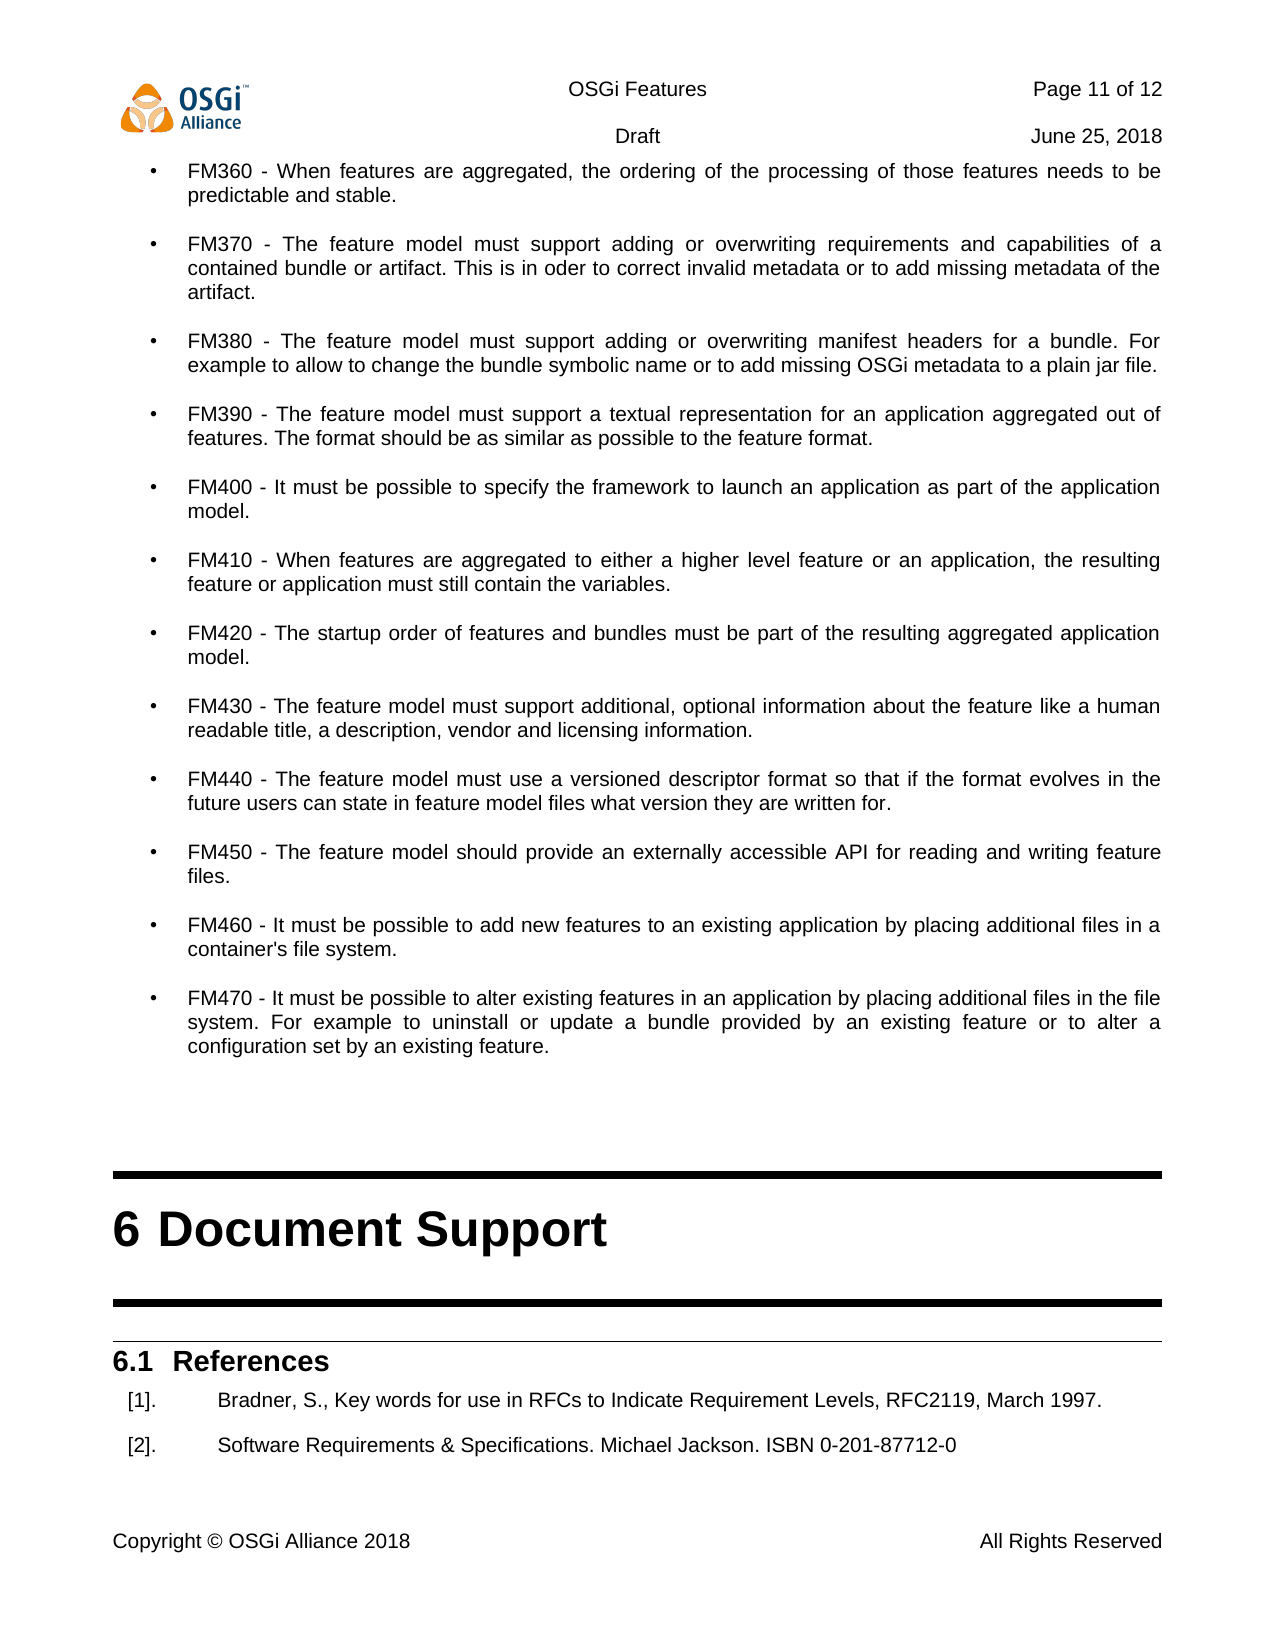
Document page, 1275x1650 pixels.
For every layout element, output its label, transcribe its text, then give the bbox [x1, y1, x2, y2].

list FM460 - It must be possible to add new features to an existing application by placing additional files in a container's file system. [150, 913, 1162, 961]
subtitle References [112, 1342, 1162, 1377]
list FM390 - The feature model must support a textual representation for an application aggregated out of features. The format should be as similar as possible to the feature format. [150, 402, 1162, 450]
list Software Requirements & Specifications. Michael Jackson. ISBN 0-201-87712-0 [127, 1432, 1162, 1456]
picture [113, 76, 257, 140]
list FM450 - The feature model should provide an externally accessible API for reading and writing feature files. [150, 840, 1162, 888]
list FM360 - When features are aggregated, the ordering of the processing of those features needs to be predictable and stable. [150, 159, 1162, 207]
subtitle Document Support [112, 1172, 1162, 1307]
list FM430 - The feature model must support additional, optional information about the feature like a human readable title, a description, vendor and licensing information. [150, 694, 1162, 742]
list FM400 - It must be possible to specify the framework to launch an application as part of the application model. [150, 475, 1162, 523]
list FM370 - The feature model must support adding or overwriting requirements and capabilities of a contained bundle or artifact. This is in oder to correct invalid metadata or to add missing metadata of the artifact. [150, 232, 1162, 304]
list FM440 - The feature model must use a versioned descriptor format so that if the format evolves in the future users can state in feature model files what version they are written for. [150, 767, 1162, 815]
list FM420 - The startup order of features and bundles must be part of the resulting aggregated application model. [150, 621, 1162, 669]
list FM410 - When features are aggregated to either a higher level feature or an application, the resulting feature or application must still contain the variables. [150, 548, 1162, 596]
list FM470 - It must be possible to alter existing features in an application by placing additional files in the file system. For example to uninstall or update a bundle provided by an existing feature or to alter a configuration set by an existing feature. [150, 986, 1162, 1058]
list Bradner, S., Key words for use in RFCs to Indicate Requirement Levels, RFC2119, March 1997. [127, 1388, 1162, 1412]
list FM380 - The feature model must support adding or overwriting manifest headers for a bundle. For example to allow to change the bundle symbolic name or to add missing OSGi metadata to a plain jar file. [150, 329, 1162, 377]
